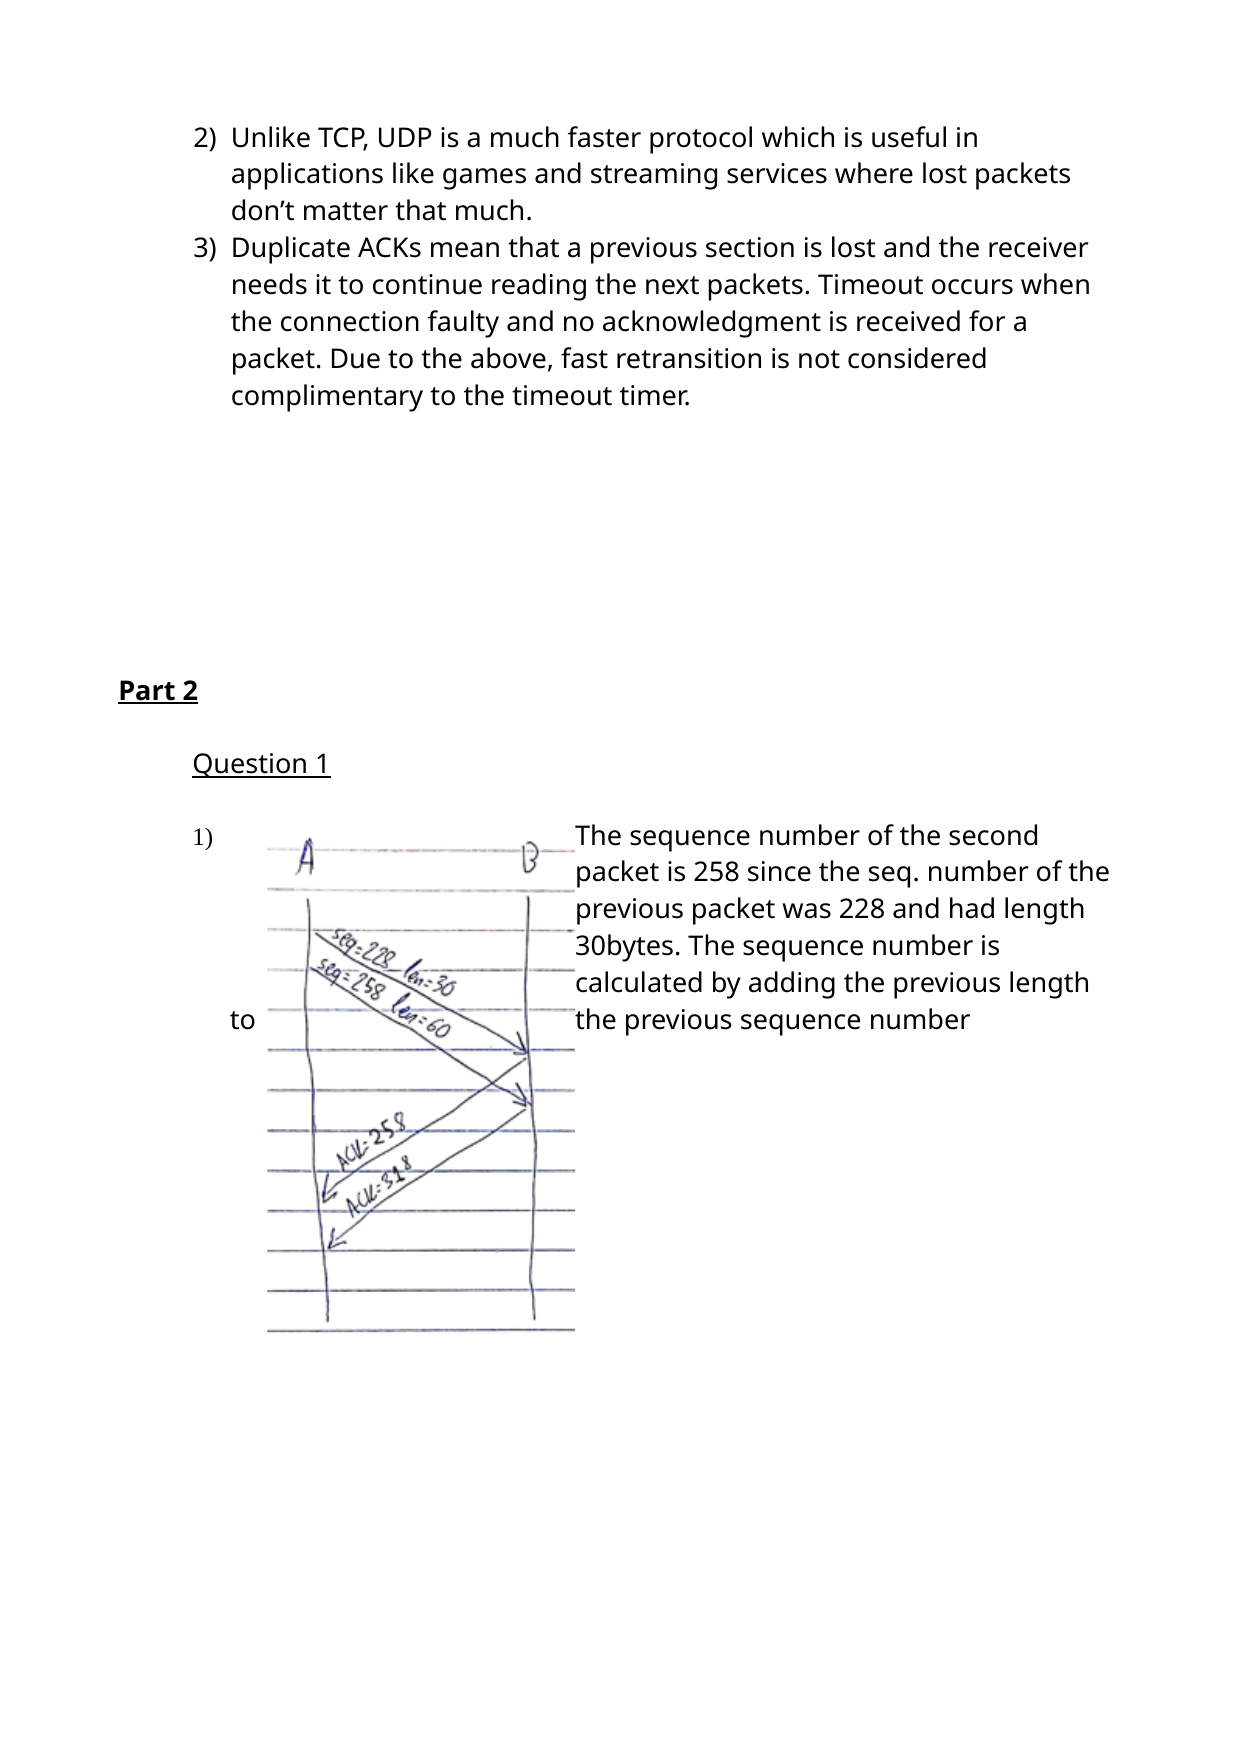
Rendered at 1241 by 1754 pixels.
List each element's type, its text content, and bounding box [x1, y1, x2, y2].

list Duplicate ACKs mean that a previous section is lost and the receiver needs it to continue reading the next packets. Timeout occurs when the connection faulty and no acknowledgment is received for a packet. Due to the above, fast retransition is not considered complimentary to the timeout timer. [193, 229, 1122, 413]
list The sequence number of the second packet is 258 since the seq. number of the previous packet was 228 and had length 30bytes. The sequence number is calculated by adding the previous length to the previous sequence number [192, 816, 1122, 1627]
text Question 1 [118, 745, 1122, 782]
text Part 2 [118, 671, 1122, 708]
list Unlike TCP, UDP is a much faster protocol which is useful in applications like games and streaming services where lost packets don’t matter that much. [193, 118, 1122, 229]
